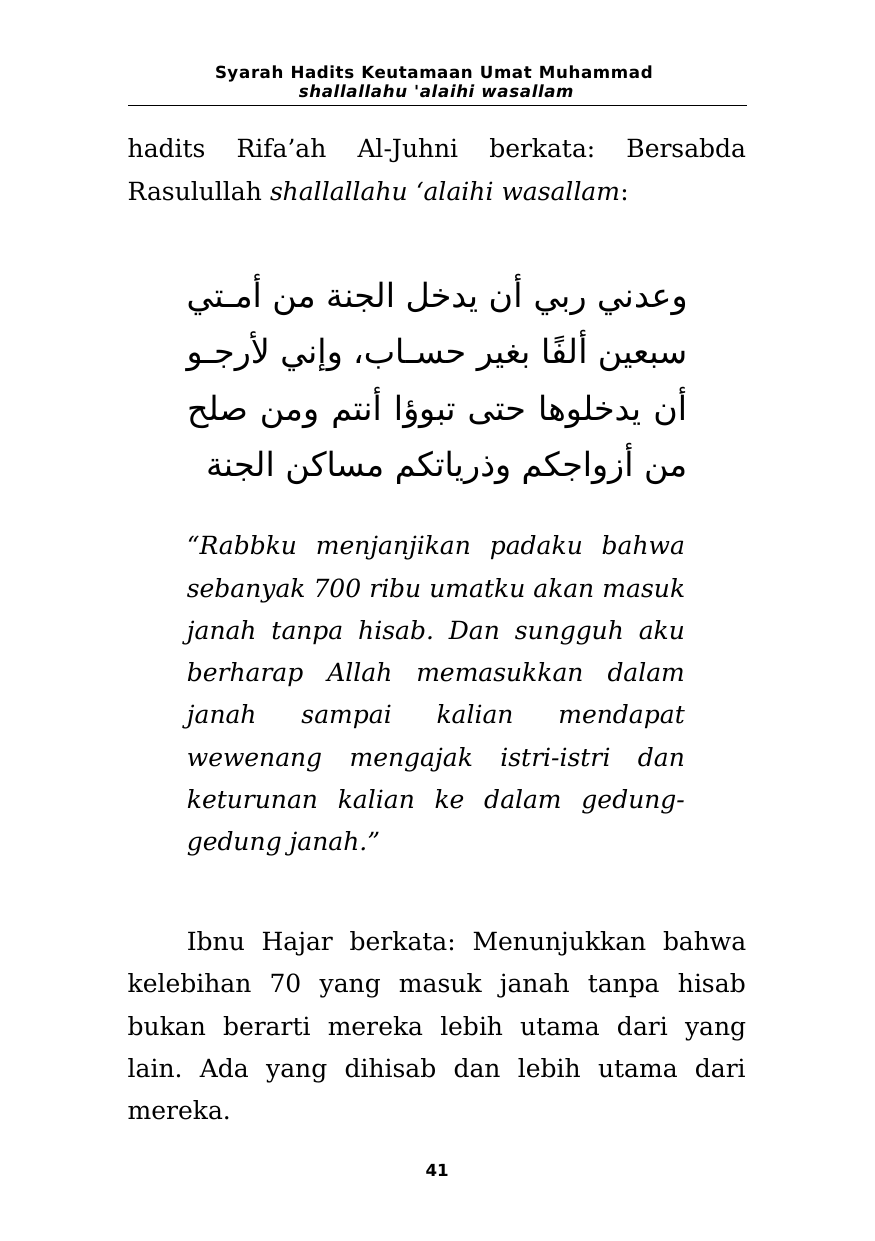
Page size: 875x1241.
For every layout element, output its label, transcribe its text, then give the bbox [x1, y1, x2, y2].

text Ibnu Hajar berkata: Menunjukkan bahwa kelebihan 70 yang masuk janah tanpa hisab bukan berarti mereka lebih utama dari yang lain. Ada yang dihisab dan lebih utama dari mereka. [127, 927, 747, 1125]
text hadits Rifa’ah Al-Juhni berkata: Bersabda Rasulullah shallallahu ‘alaihi wasallam: [127, 134, 747, 206]
text “Rabbku menjanjikan padaku bahwa sebanyak 700 ribu umatku akan masuk janah tanpa hisab. Dan sungguh aku berharap Allah memasukkan dalam janah sampai kalian mendapat wewenang mengajak istri-istri dan keturunan kalian ke dalam gedung-gedung janah.” [187, 531, 687, 857]
text وعدني ربي أن يدخل الجنة من أمتي سبعين ألفًا بغير حساب، وإني لأرجو أن يدخلوها حتى تبوؤا أنتم ومن صلح من أزواجكم وذرياتكم مساكن الجنة [187, 276, 687, 484]
